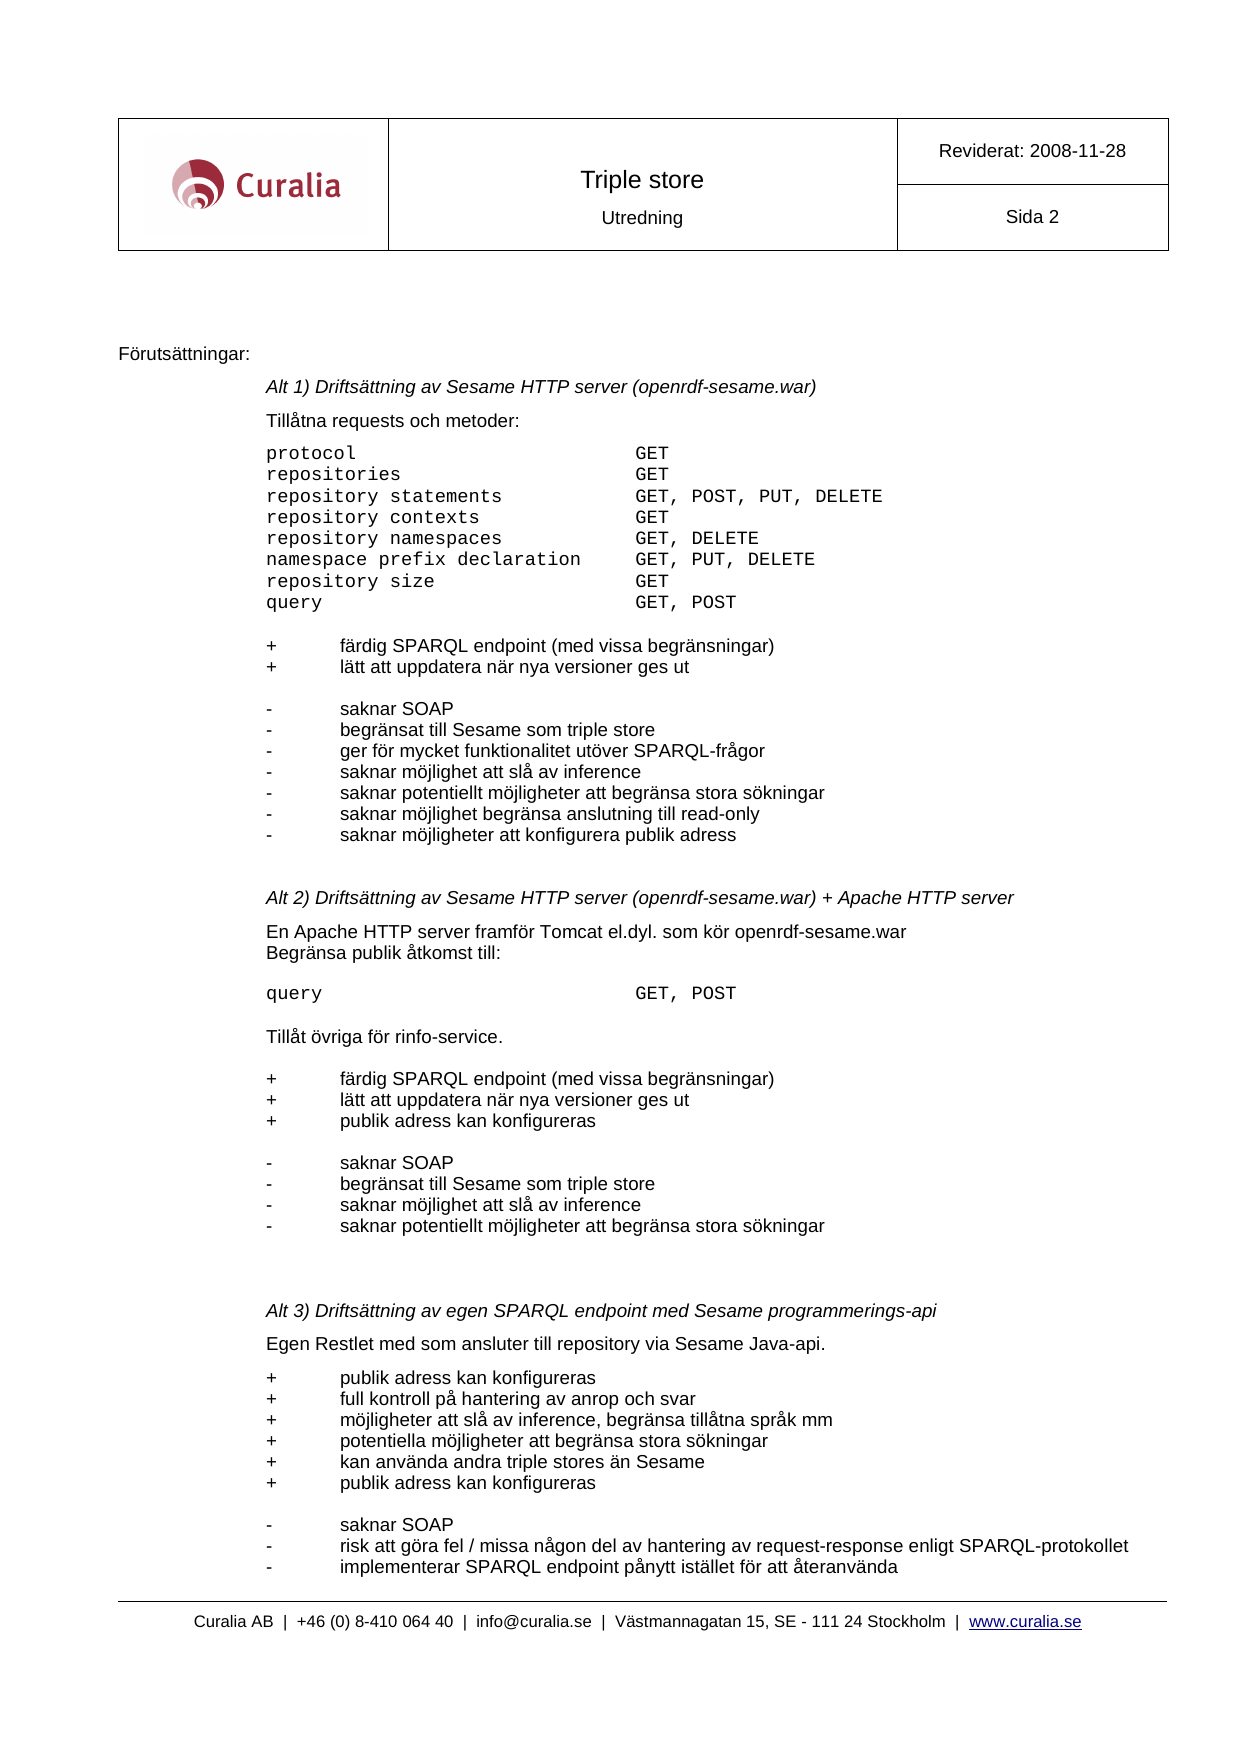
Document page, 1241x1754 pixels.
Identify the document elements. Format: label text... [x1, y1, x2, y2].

text + färdig SPARQL endpoint (med vissa begränsningar) [118, 635, 1163, 656]
text - ger för mycket funktionalitet utöver SPARQL-frågor [118, 740, 1163, 761]
text - implementerar SPARQL endpoint pånytt istället för att återanvända [118, 1556, 1163, 1577]
text namespace prefix declaration GET, PUT, DELETE [118, 550, 1163, 571]
text + publik adress kan konfigureras [118, 1111, 1163, 1132]
text query GET, POST [118, 984, 1163, 1005]
text - saknar potentiellt möjligheter att begränsa stora sökningar [118, 782, 1163, 803]
text - saknar möjlighet att slå av inference [118, 1195, 1163, 1216]
text protocol GET [118, 444, 1163, 465]
text + möjligheter att slå av inference, begränsa tillåtna språk mm [118, 1409, 1163, 1430]
text - saknar SOAP [118, 1514, 1163, 1535]
text - saknar möjlighet att slå av inference [118, 761, 1163, 782]
text + lätt att uppdatera när nya versioner ges ut [118, 1089, 1163, 1111]
text - risk att göra fel / missa någon del av hantering av request-response enligt SPARQL-protokollet [118, 1535, 1163, 1556]
text repository contexts GET [118, 508, 1163, 529]
text Alt 1) Driftsättning av Sesame HTTP server (openrdf-sesame.war) [118, 377, 1163, 398]
text Alt 2) Driftsättning av Sesame HTTP server (openrdf-sesame.war) + Apache HTTP server [118, 887, 1163, 908]
text - saknar möjlighet begränsa anslutning till read-only [118, 803, 1163, 824]
text repositories GET [118, 465, 1163, 486]
text + lätt att uppdatera när nya versioner ges ut [118, 656, 1163, 677]
text Alt 3) Driftsättning av egen SPARQL endpoint med Sesame programmerings-api [118, 1300, 1163, 1321]
text + publik adress kan konfigureras [118, 1367, 1163, 1388]
text Tillåtna requests och metoder: [118, 410, 1163, 431]
text + publik adress kan konfigureras [118, 1472, 1163, 1493]
text repository statements GET, POST, PUT, DELETE [118, 486, 1163, 508]
text repository size GET [118, 571, 1163, 593]
text + potentiella möjligheter att begränsa stora sökningar [118, 1430, 1163, 1451]
text - saknar möjligheter att konfigurera publik adress [118, 824, 1163, 845]
text - saknar SOAP [118, 698, 1163, 719]
picture [146, 134, 367, 235]
text Förutsättningar: [118, 343, 1163, 364]
text En Apache HTTP server framför Tomcat el.dyl. som kör openrdf-sesame.war [118, 921, 1163, 942]
text query GET, POST [118, 593, 1163, 614]
text Tillåt övriga för rinfo-service. [118, 1026, 1163, 1047]
text + full kontroll på hantering av anrop och svar [118, 1388, 1163, 1409]
text + kan använda andra triple stores än Sesame [118, 1451, 1163, 1472]
text Begränsa publik åtkomst till: [118, 942, 1163, 963]
text - begränsat till Sesame som triple store [118, 1174, 1163, 1195]
text - saknar SOAP [118, 1153, 1163, 1174]
text + färdig SPARQL endpoint (med vissa begränsningar) [118, 1068, 1163, 1089]
text repository namespaces GET, DELETE [118, 529, 1163, 550]
text - saknar potentiellt möjligheter att begränsa stora sökningar [118, 1216, 1163, 1237]
text - begränsat till Sesame som triple store [118, 719, 1163, 740]
text Egen Restlet med som ansluter till repository via Sesame Java-api. [118, 1333, 1163, 1354]
